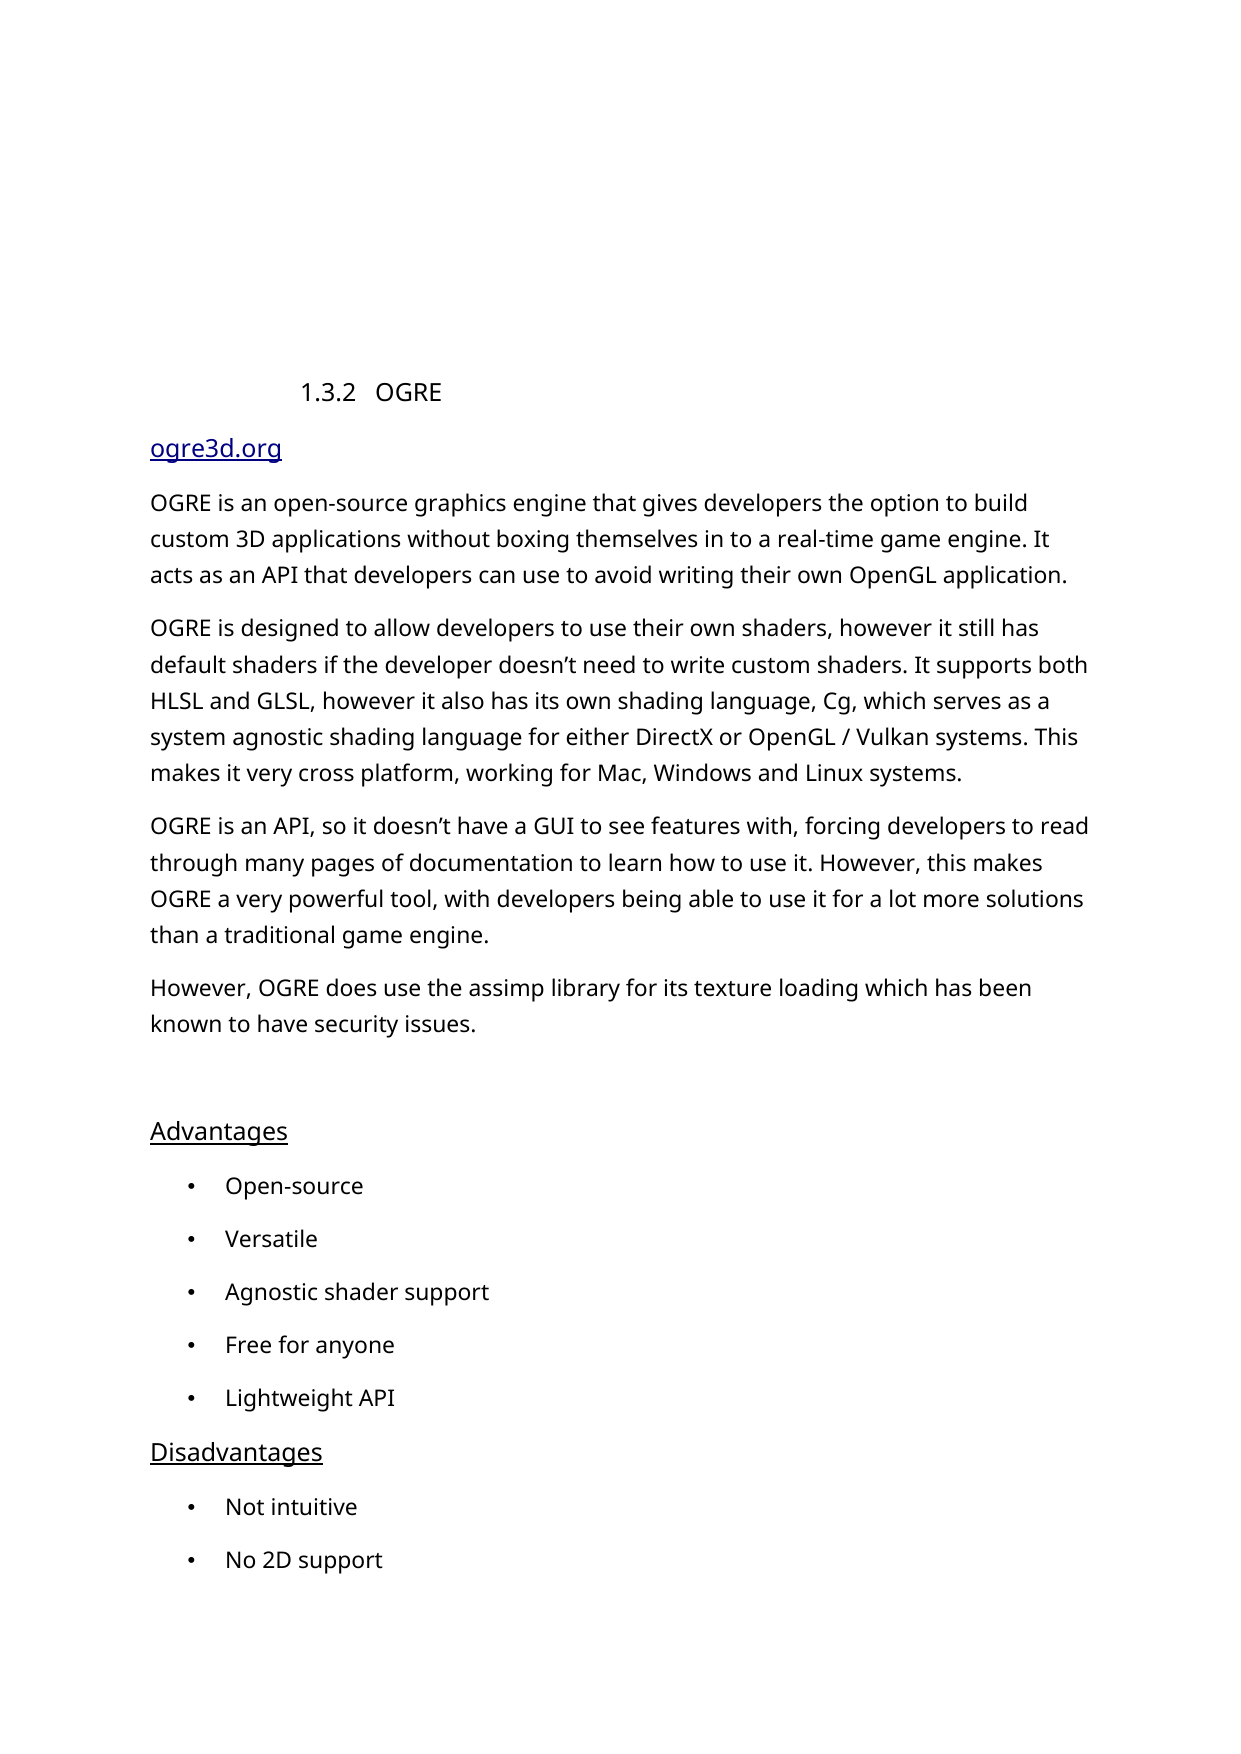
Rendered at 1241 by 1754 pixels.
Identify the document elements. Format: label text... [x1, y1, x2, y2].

text OGRE is an API, so it doesn’t have a GUI to see features with, forcing developers to read through many pages of documentation to learn how to use it. However, this makes OGRE a very powerful tool, with developers being able to use it for a lot more solutions than a traditional game engine. [150, 810, 1090, 950]
list No 2D support [187, 1544, 1090, 1575]
list Versatile [187, 1223, 1090, 1254]
list Open-source [187, 1170, 1090, 1201]
text ogre3d.org [150, 431, 1090, 465]
text OGRE is designed to allow developers to use their own shaders, however it still has default shaders if the developer doesn’t need to write custom shaders. It supports both HLSL and GLSL, however it also has its own shading language, Cg, which serves as a system agnostic shading language for either DirectX or OpenGL / Vulkan systems. This makes it very cross platform, working for Mac, Windows and Linux systems. [150, 612, 1090, 788]
list Free for anyone [187, 1329, 1090, 1360]
list Lightweight API [187, 1382, 1090, 1413]
text OGRE is an open-source graphics engine that gives developers the option to build custom 3D applications without boxing themselves in to a real-time game engine. It acts as an API that developers can use to avoid writing their own OpenGL application. [150, 487, 1090, 591]
text 1.3.2 OGRE [150, 374, 1090, 409]
text Advantages [150, 1114, 1090, 1148]
text Disadvantages [150, 1435, 1090, 1469]
text However, OGRE does use the assimp library for its texture loading which has been known to have security issues. [150, 972, 1090, 1039]
list Not intuitive [187, 1491, 1090, 1522]
list Agnostic shader support [187, 1276, 1090, 1307]
